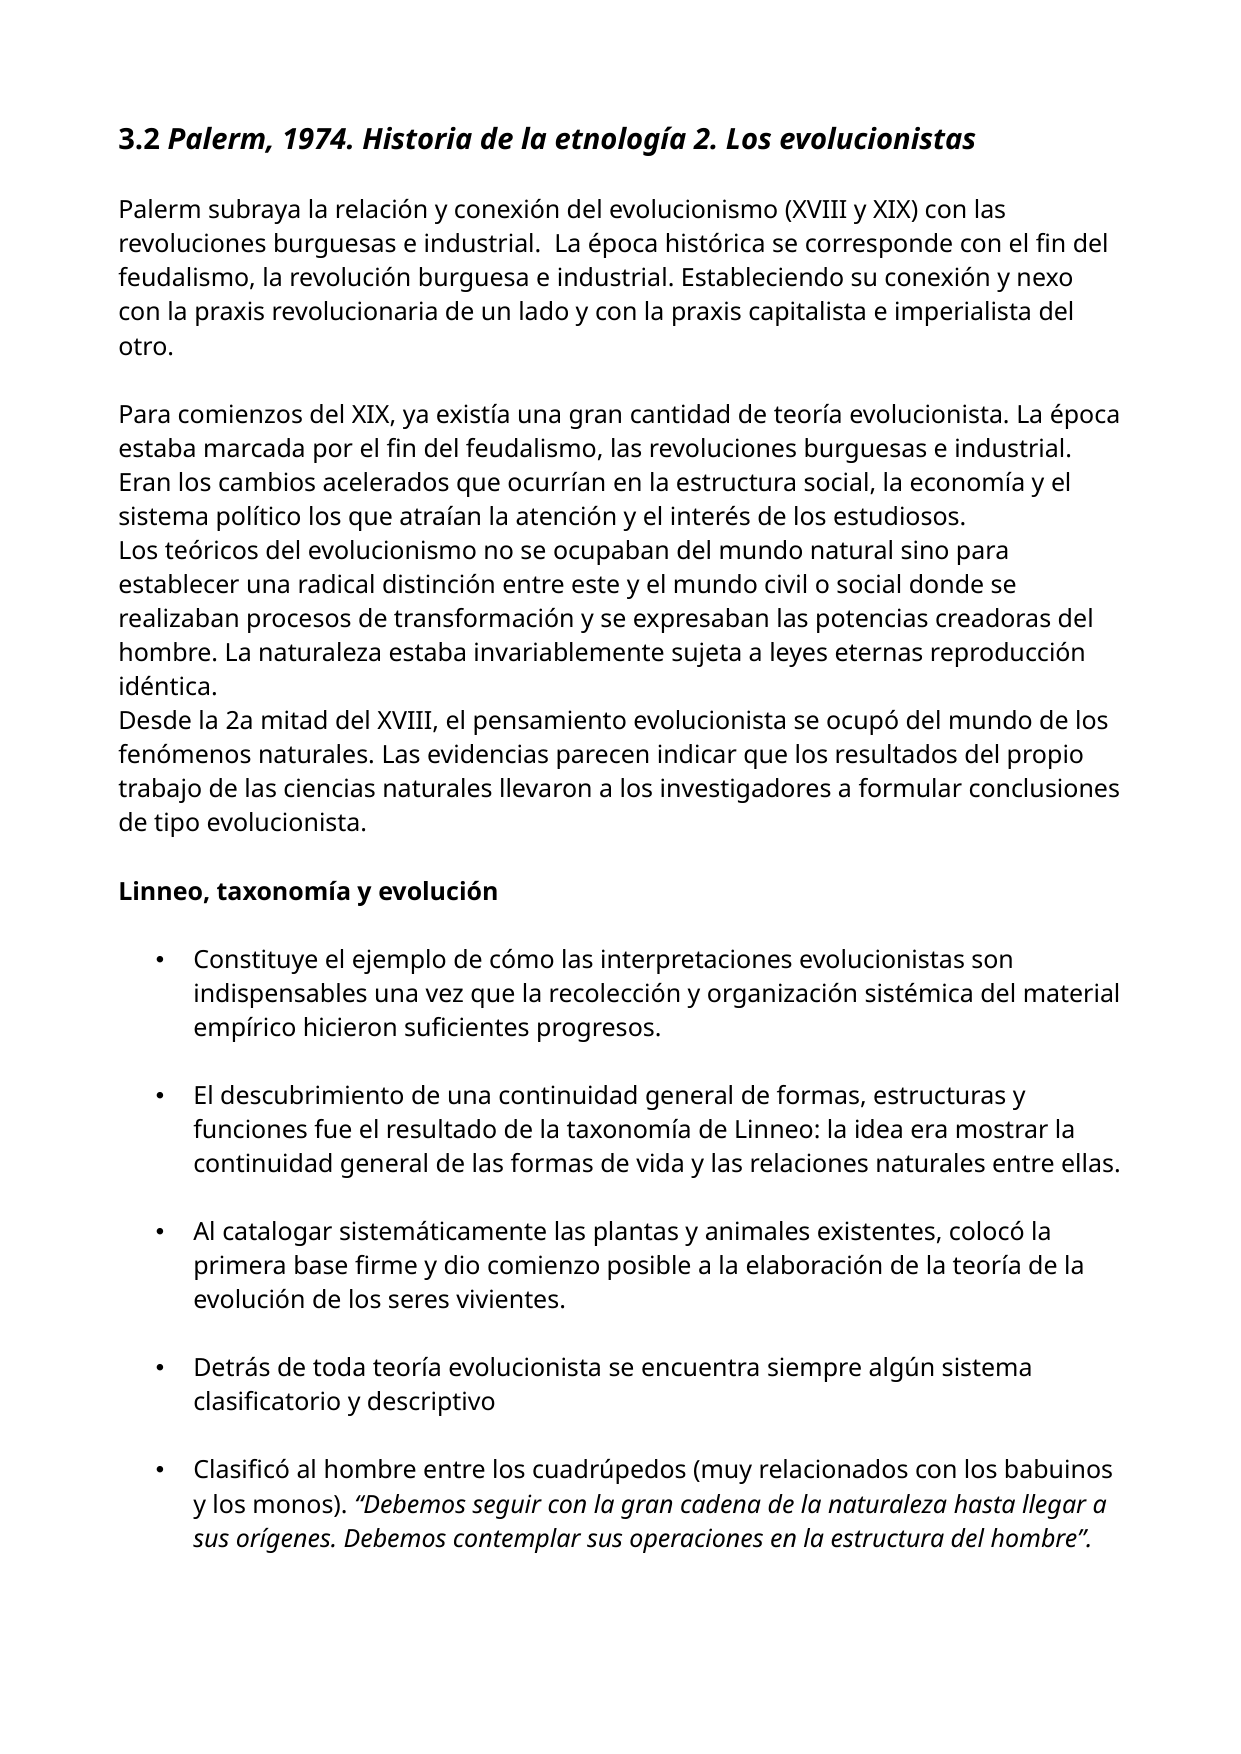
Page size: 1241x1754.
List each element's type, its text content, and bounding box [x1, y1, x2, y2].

list Al catalogar sistemáticamente las plantas y animales existentes, colocó la primera base firme y dio comienzo posible a la elaboración de la teoría de la evolución de los seres vivientes. [156, 1214, 1122, 1350]
text Para comienzos del XIX, ya existía una gran cantidad de teoría evolucionista. La época estaba marcada por el fin del feudalismo, las revoluciones burguesas e industrial. Eran los cambios acelerados que ocurrían en la estructura social, la economía y el sistema político los que atraían la atención y el interés de los estudiosos. Los teóricos del evolucionismo no se ocupaban del mundo natural sino para establecer una radical distinción entre este y el mundo civil o social donde se realizaban procesos de transformación y se expresaban las potencias creadoras del hombre. La naturaleza estaba invariablemente sujeta a leyes eternas reproducción idéntica. [118, 396, 1122, 703]
list Detrás de toda teoría evolucionista se encuentra siempre algún sistema clasificatorio y descriptivo [156, 1350, 1122, 1452]
text Desde la 2a mitad del XVIII, el pensamiento evolucionista se ocupó del mundo de los fenómenos naturales. Las evidencias parecen indicar que los resultados del propio trabajo de las ciencias naturales llevaron a los investigadores a formular conclusiones de tipo evolucionista. [118, 703, 1122, 839]
text 3.2 Palerm, 1974. Historia de la etnología 2. Los evolucionistas [118, 118, 1122, 158]
list Clasificó al hombre entre los cuadrúpedos (muy relacionados con los babuinos y los monos). “Debemos seguir con la gran cadena de la naturaleza hasta llegar a sus orígenes. Debemos contemplar sus operaciones en la estructura del hombre”. [156, 1452, 1122, 1554]
text Linneo, taxonomía y evolución [118, 873, 1122, 907]
list El descubrimiento de una continuidad general de formas, estructuras y funciones fue el resultado de la taxonomía de Linneo: la idea era mostrar la continuidad general de las formas de vida y las relaciones naturales entre ellas. [156, 1077, 1122, 1214]
list Constituye el ejemplo de cómo las interpretaciones evolucionistas son indispensables una vez que la recolección y organización sistémica del material empírico hicieron suficientes progresos. [156, 941, 1122, 1077]
text Palerm subraya la relación y conexión del evolucionismo (XVIII y XIX) con las revoluciones burguesas e industrial. La época histórica se corresponde con el fin del feudalismo, la revolución burguesa e industrial. Estableciendo su conexión y nexo con la praxis revolucionaria de un lado y con la praxis capitalista e imperialista del otro. [118, 192, 1122, 362]
